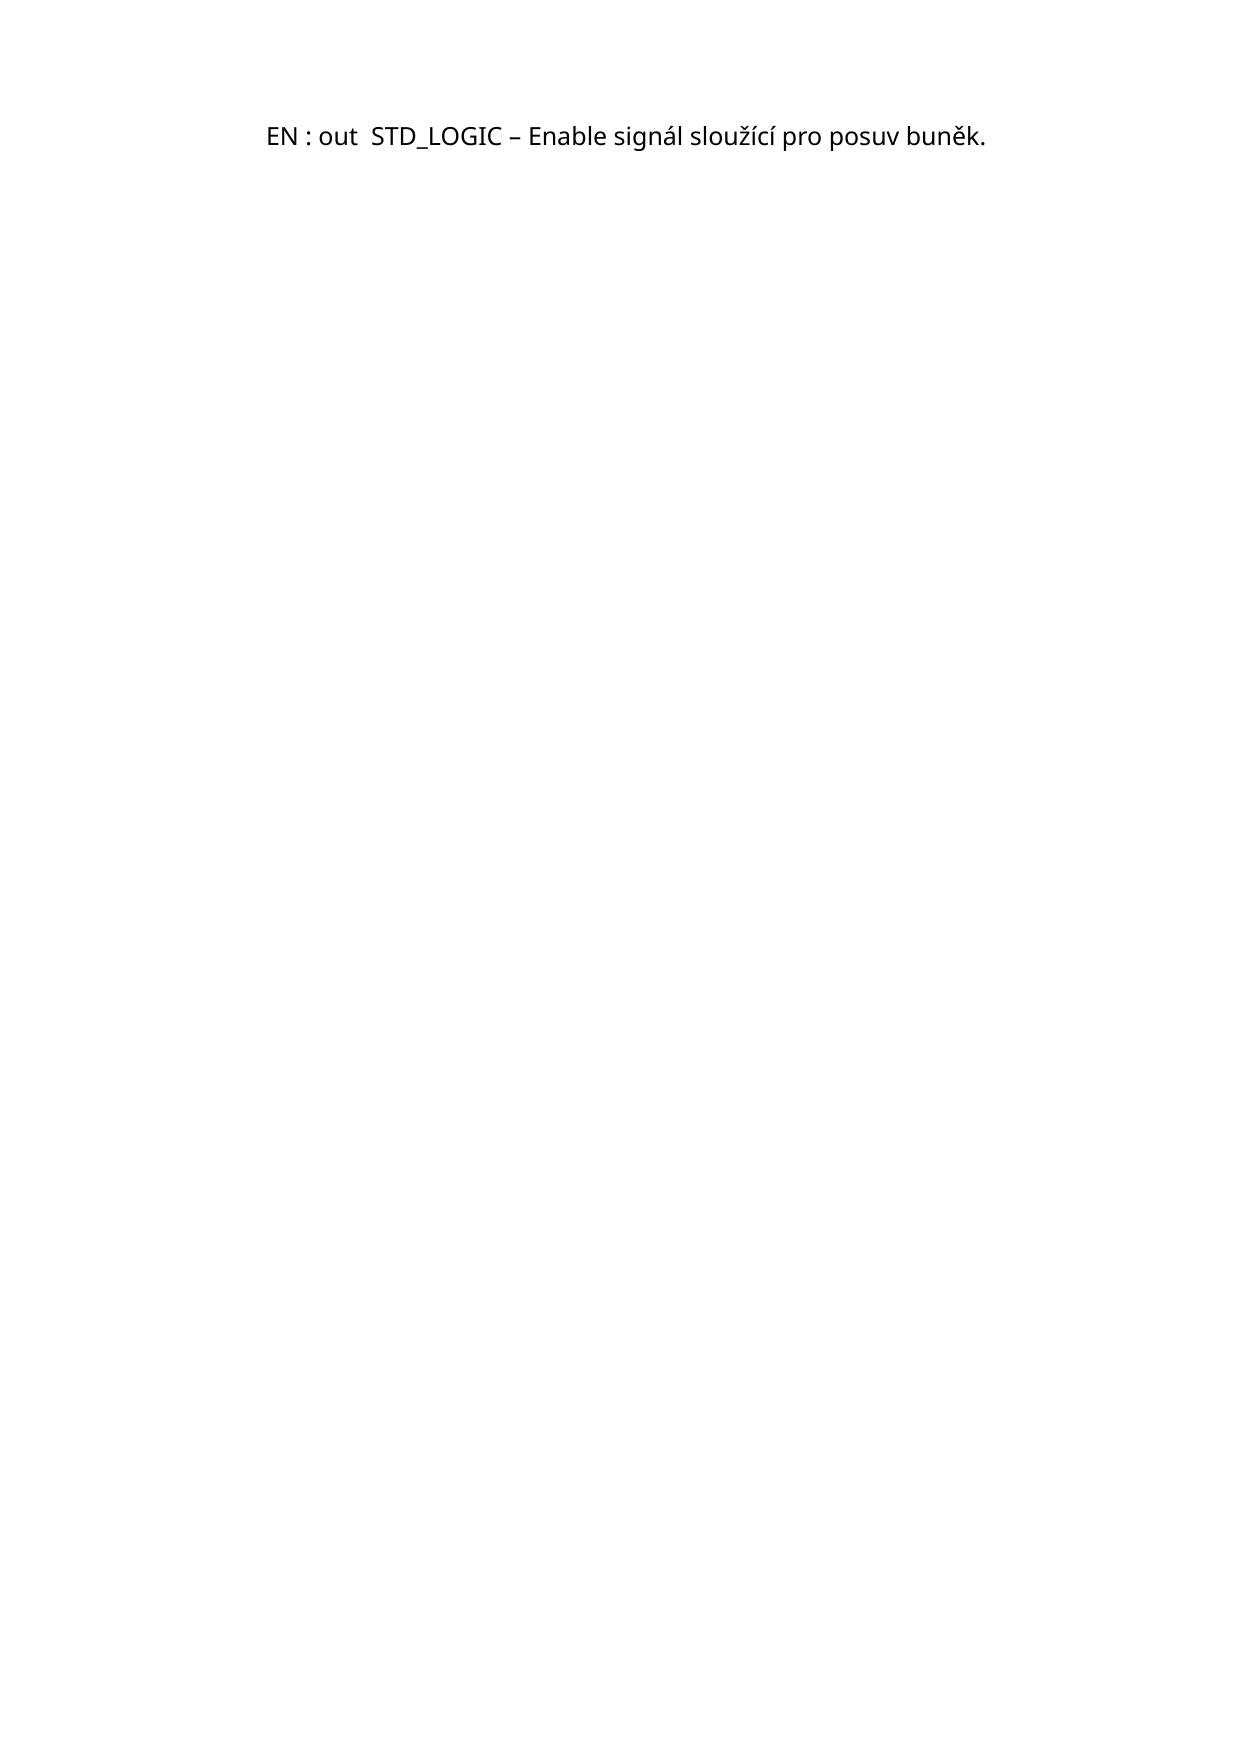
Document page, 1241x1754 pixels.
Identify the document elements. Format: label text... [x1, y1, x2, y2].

text EN : out STD_LOGIC – Enable signál sloužící pro posuv buněk. [118, 118, 1122, 152]
